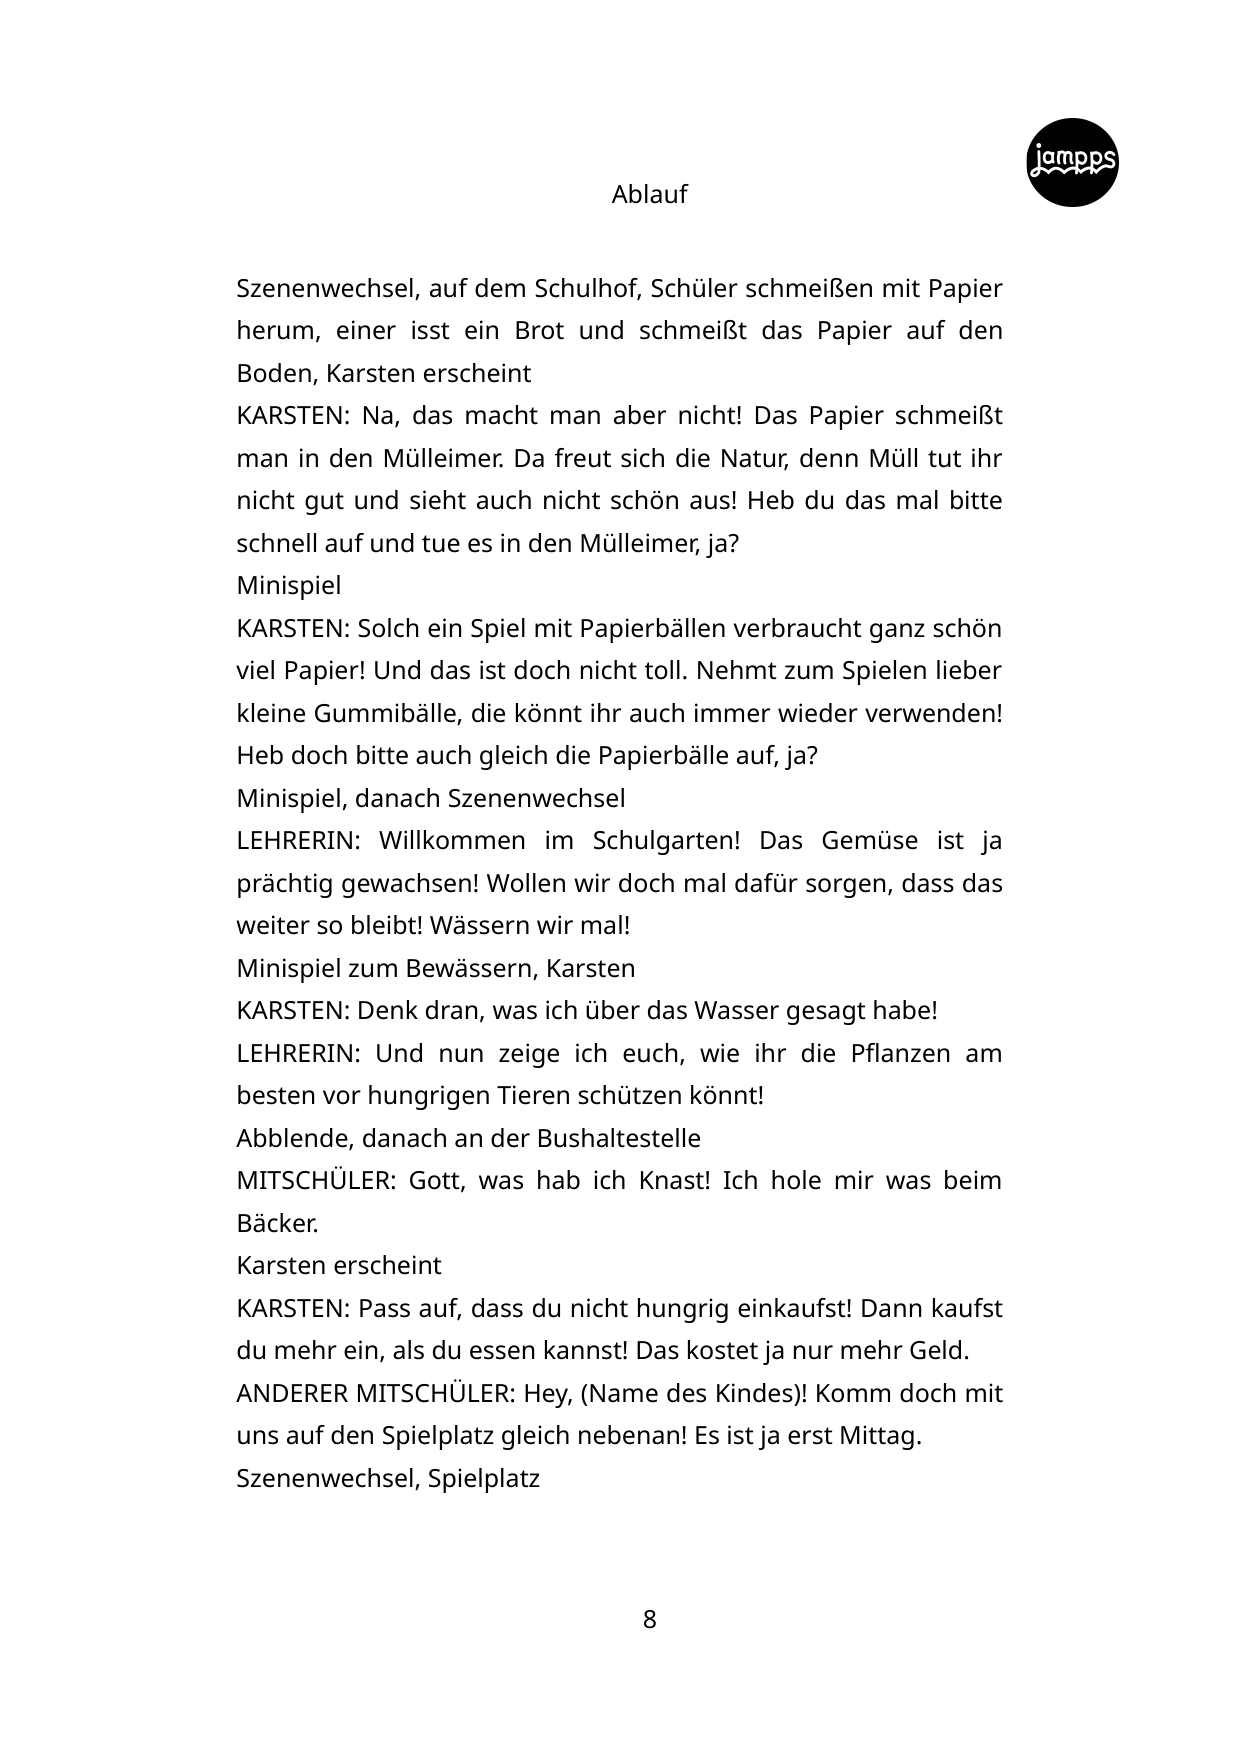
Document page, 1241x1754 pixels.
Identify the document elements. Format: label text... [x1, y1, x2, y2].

picture [1026, 118, 1119, 207]
text KARSTEN: Solch ein Spiel mit Papierbällen verbraucht ganz schön viel Papier! Und das ist doch nicht toll. Nehmt zum Spielen lieber kleine Gummibälle, die könnt ihr auch immer wieder verwenden! Heb doch bitte auch gleich die Papierbälle auf, ja? [236, 610, 1004, 772]
text Minispiel, danach Szenenwechsel [236, 780, 1004, 814]
text Minispiel [236, 568, 1004, 602]
text ANDERER MITSCHÜLER: Hey, (Name des Kindes)! Komm doch mit uns auf den Spielplatz gleich nebenan! Es ist ja erst Mittag. [236, 1375, 1004, 1452]
text Minispiel zum Bewässern, Karsten [236, 950, 1004, 984]
text LEHRERIN: Und nun zeige ich euch, wie ihr die Pflanzen am besten vor hungrigen Tieren schützen könnt! [236, 1035, 1004, 1112]
text KARSTEN: Na, das macht man aber nicht! Das Papier schmeißt man in den Mülleimer. Da freut sich die Natur, denn Müll tut ihr nicht gut und sieht auch nicht schön aus! Heb du das mal bitte schnell auf und tue es in den Mülleimer, ja? [236, 398, 1004, 559]
text Szenenwechsel, auf dem Schulhof, Schüler schmeißen mit Papier herum, einer isst ein Brot und schmeißt das Papier auf den Boden, Karsten erscheint [236, 270, 1004, 389]
text Abblende, danach an der Bushaltestelle [236, 1120, 1004, 1154]
text LEHRERIN: Willkommen im Schulgarten! Das Gemüse ist ja prächtig gewachsen! Wollen wir doch mal dafür sorgen, dass das weiter so bleibt! Wässern wir mal! [236, 823, 1004, 942]
text Karsten erscheint [236, 1248, 1004, 1282]
text KARSTEN: Denk dran, was ich über das Wasser gesagt habe! [236, 993, 1004, 1027]
text KARSTEN: Pass auf, dass du nicht hungrig einkaufst! Dann kaufst du mehr ein, als du essen kannst! Das kostet ja nur mehr Geld. [236, 1290, 1004, 1367]
text Szenenwechsel, Spielplatz [236, 1460, 1004, 1494]
text MITSCHÜLER: Gott, was hab ich Knast! Ich hole mir was beim Bäcker. [236, 1163, 1004, 1239]
